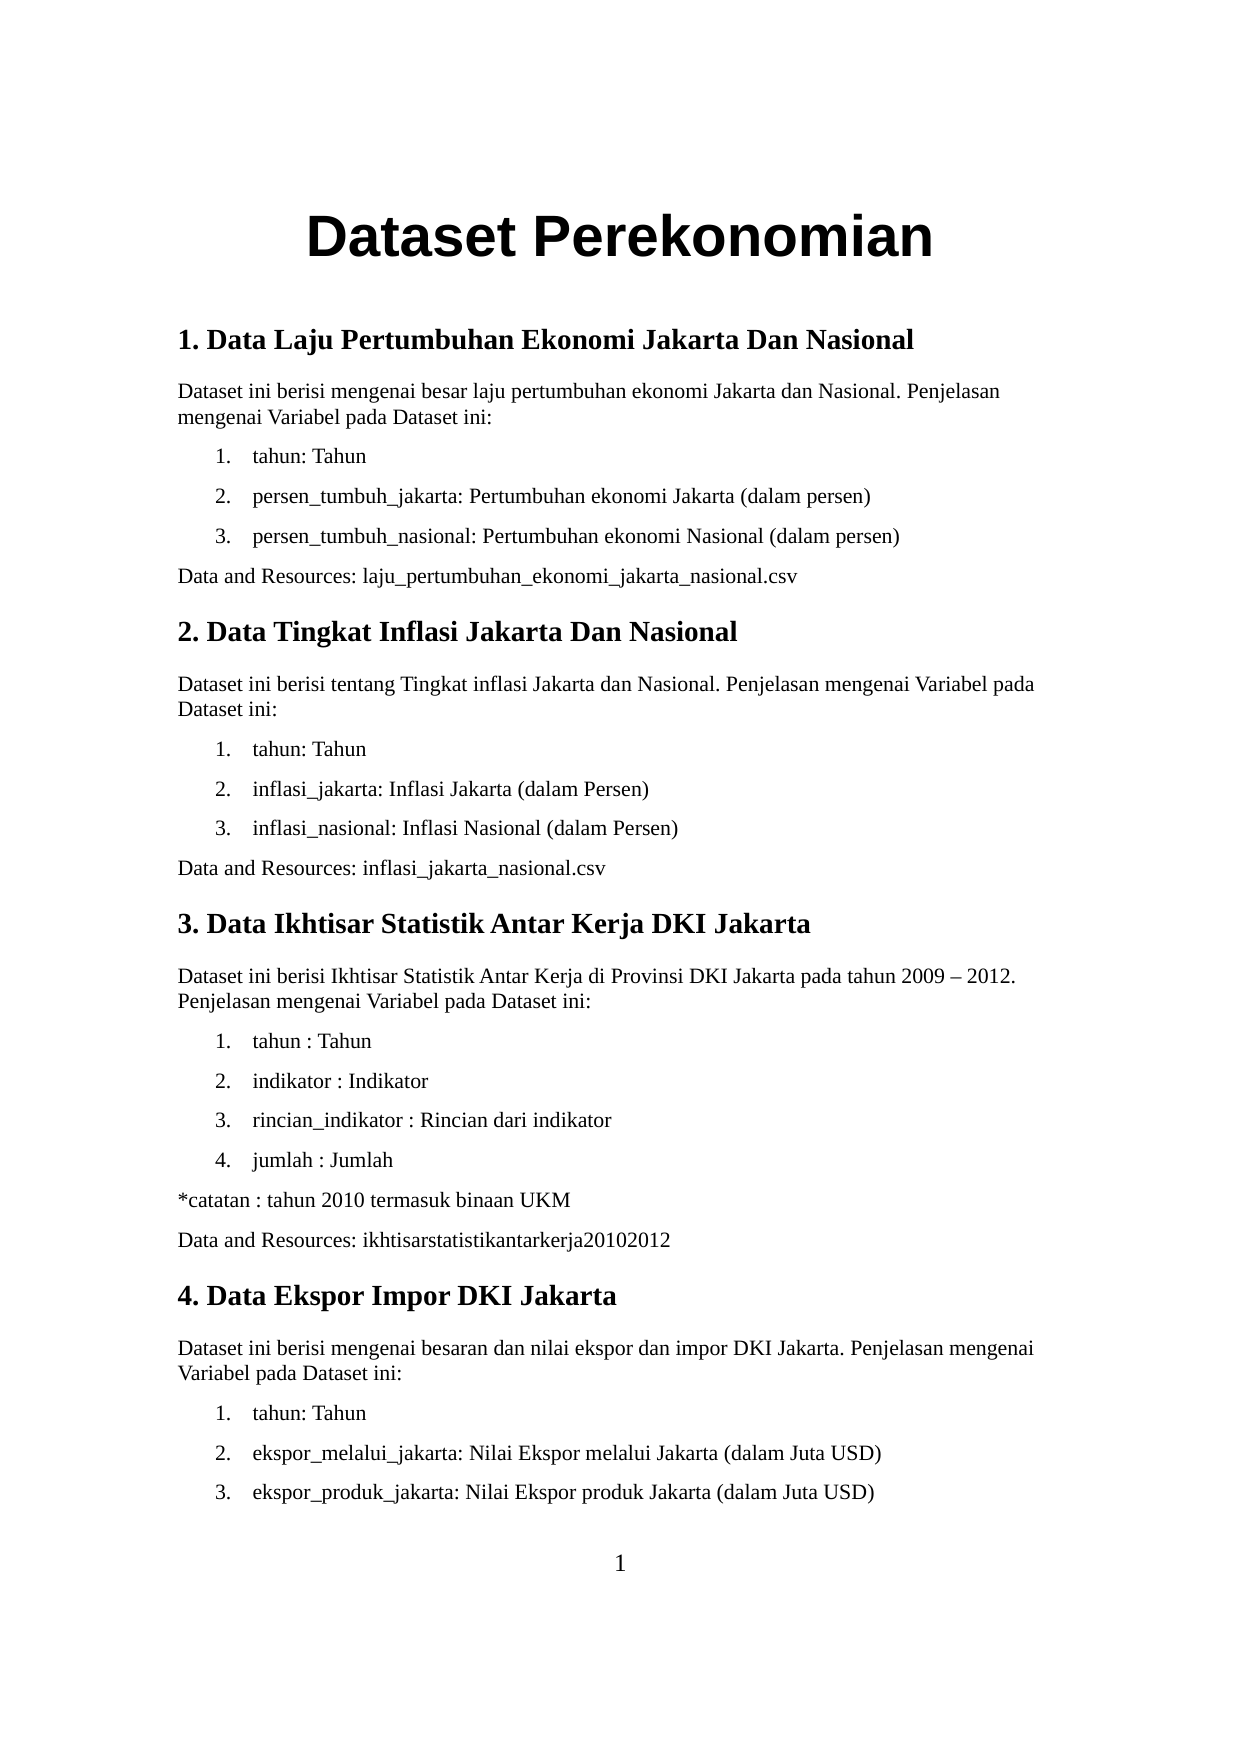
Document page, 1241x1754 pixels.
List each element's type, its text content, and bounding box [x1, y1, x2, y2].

list jumlah : Jumlah [215, 1147, 1063, 1172]
list inflasi_jakarta: Inflasi Jakarta (dalam Persen) [215, 776, 1063, 801]
text Data and Resources: ikhtisarstatistikantarkerja20102012 [177, 1227, 1063, 1252]
list indikator : Indikator [215, 1068, 1063, 1093]
list ekspor_produk_jakarta: Nilai Ekspor produk Jakarta (dalam Juta USD) [215, 1479, 1063, 1504]
list persen_tumbuh_nasional: Pertumbuhan ekonomi Nasional (dalam persen) [215, 523, 1063, 548]
subtitle Data Ikhtisar Statistik Antar Kerja DKI Jakarta [177, 907, 1063, 940]
title Dataset Perekonomian [177, 202, 1063, 269]
list persen_tumbuh_jakarta: Pertumbuhan ekonomi Jakarta (dalam persen) [215, 483, 1063, 508]
subtitle Data Ekspor Impor DKI Jakarta [177, 1278, 1063, 1312]
subtitle Data Tingkat Inflasi Jakarta Dan Nasional [177, 614, 1063, 648]
text Dataset ini berisi mengenai besar laju pertumbuhan ekonomi Jakarta dan Nasional. Penjelasan mengenai Variabel pada Dataset ini: [177, 378, 1063, 429]
list rincian_indikator : Rincian dari indikator [215, 1107, 1063, 1133]
list tahun: Tahun [215, 1400, 1063, 1425]
text Dataset ini berisi Ikhtisar Statistik Antar Kerja di Provinsi DKI Jakarta pada tahun 2009 – 2012. Penjelasan mengenai Variabel pada Dataset ini: [177, 963, 1063, 1013]
text Data and Resources: inflasi_jakarta_nasional.csv [177, 855, 1063, 880]
list tahun: Tahun [215, 736, 1063, 761]
list tahun : Tahun [215, 1028, 1063, 1053]
text Dataset ini berisi mengenai besaran dan nilai ekspor dan impor DKI Jakarta. Penjelasan mengenai Variabel pada Dataset ini: [177, 1335, 1063, 1385]
text Dataset ini berisi tentang Tingkat inflasi Jakarta dan Nasional. Penjelasan mengenai Variabel pada Dataset ini: [177, 671, 1063, 721]
text Data and Resources: laju_pertumbuhan_ekonomi_jakarta_nasional.csv [177, 563, 1063, 588]
list tahun: Tahun [215, 443, 1063, 469]
subtitle Data Laju Pertumbuhan Ekonomi Jakarta Dan Nasional [177, 322, 1063, 356]
list ekspor_melalui_jakarta: Nilai Ekspor melalui Jakarta (dalam Juta USD) [215, 1439, 1063, 1465]
text *catatan : tahun 2010 termasuk binaan UKM [177, 1187, 1063, 1212]
list inflasi_nasional: Inflasi Nasional (dalam Persen) [215, 815, 1063, 841]
